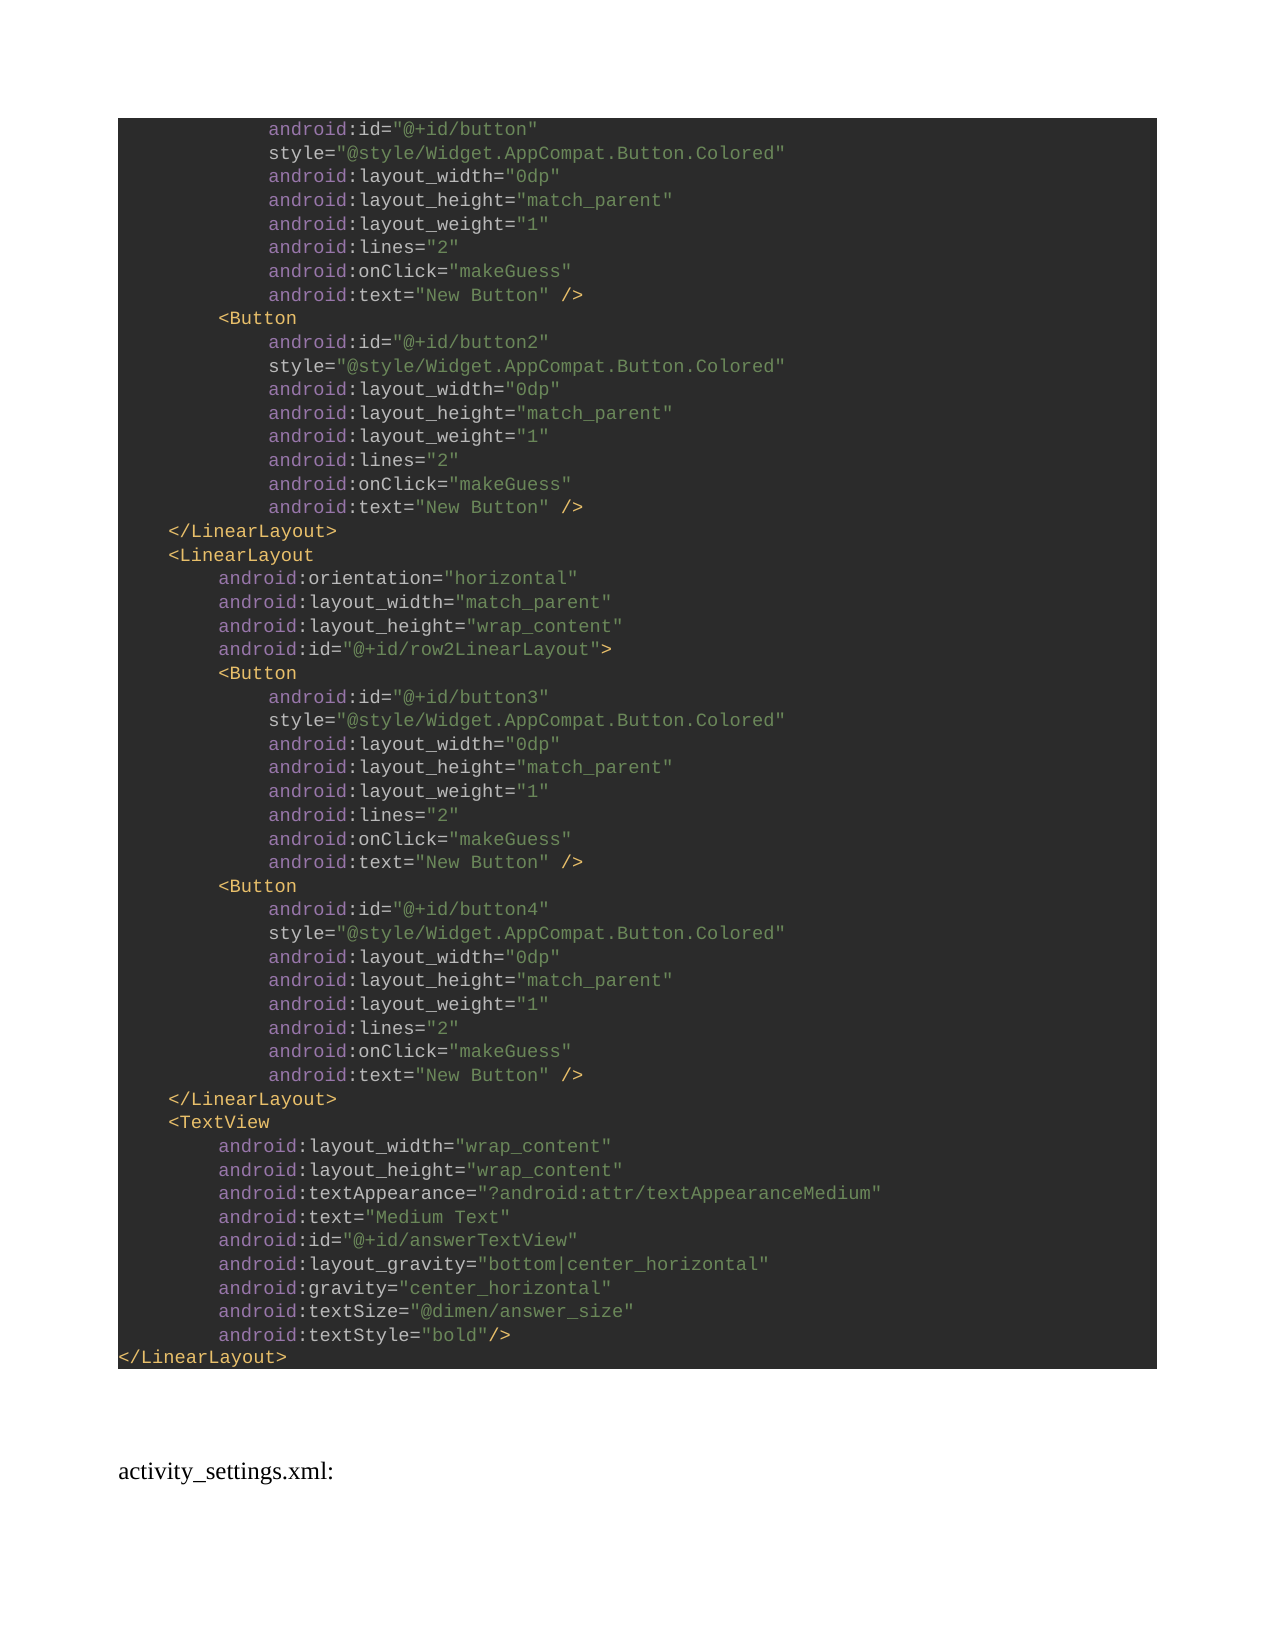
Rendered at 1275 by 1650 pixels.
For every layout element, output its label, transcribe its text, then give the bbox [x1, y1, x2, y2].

text android:gravity="center_horizontal" [118, 1277, 1157, 1300]
text android:id="@+id/button" [118, 118, 1157, 142]
text android:text="New Button" /> [118, 851, 1157, 875]
text android:layout_height="match_parent" [118, 189, 1157, 213]
text </LinearLayout> [118, 1088, 1157, 1111]
text <Button [118, 662, 1157, 686]
text android:layout_height="match_parent" [118, 969, 1157, 993]
text android:lines="2" [118, 1017, 1157, 1040]
text activity_settings.xml: [118, 1456, 1157, 1485]
text android:layout_width="0dp" [118, 165, 1157, 189]
text android:layout_height="match_parent" [118, 402, 1157, 426]
text android:lines="2" [118, 449, 1157, 473]
text <TextView [118, 1111, 1157, 1135]
text android:layout_height="wrap_content" [118, 1158, 1157, 1182]
text android:layout_weight="1" [118, 213, 1157, 236]
text </LinearLayout> [118, 520, 1157, 544]
text android:textSize="@dimen/answer_size" [118, 1300, 1157, 1324]
text android:onClick="makeGuess" [118, 473, 1157, 496]
text android:layout_weight="1" [118, 993, 1157, 1017]
text </LinearLayout> [118, 1348, 1157, 1369]
text android:layout_width="0dp" [118, 378, 1157, 402]
text android:id="@+id/button4" [118, 898, 1157, 922]
text android:onClick="makeGuess" [118, 827, 1157, 851]
text android:id="@+id/button3" [118, 686, 1157, 709]
text android:lines="2" [118, 804, 1157, 827]
text android:id="@+id/button2" [118, 331, 1157, 354]
text android:layout_weight="1" [118, 780, 1157, 804]
text android:text="New Button" /> [118, 1064, 1157, 1088]
text android:layout_height="wrap_content" [118, 615, 1157, 638]
text style="@style/Widget.AppCompat.Button.Colored" [118, 354, 1157, 378]
text android:layout_width="wrap_content" [118, 1135, 1157, 1158]
text android:layout_width="match_parent" [118, 591, 1157, 615]
text <LinearLayout [118, 544, 1157, 567]
text android:text="New Button" /> [118, 496, 1157, 520]
text android:onClick="makeGuess" [118, 1040, 1157, 1064]
text android:onClick="makeGuess" [118, 260, 1157, 284]
text android:textStyle="bold"/> [118, 1324, 1157, 1348]
text android:id="@+id/row2LinearLayout"> [118, 638, 1157, 662]
text android:layout_gravity="bottom|center_horizontal" [118, 1253, 1157, 1277]
text android:layout_height="match_parent" [118, 757, 1157, 780]
text android:text="New Button" /> [118, 284, 1157, 307]
text <Button [118, 307, 1157, 331]
text android:layout_weight="1" [118, 426, 1157, 449]
text style="@style/Widget.AppCompat.Button.Colored" [118, 709, 1157, 733]
text style="@style/Widget.AppCompat.Button.Colored" [118, 922, 1157, 946]
text android:text="Medium Text" [118, 1206, 1157, 1229]
text android:layout_width="0dp" [118, 733, 1157, 757]
text android:lines="2" [118, 236, 1157, 260]
text style="@style/Widget.AppCompat.Button.Colored" [118, 142, 1157, 165]
text android:orientation="horizontal" [118, 567, 1157, 591]
text android:textAppearance="?android:attr/textAppearanceMedium" [118, 1182, 1157, 1206]
text android:layout_width="0dp" [118, 946, 1157, 969]
text android:id="@+id/answerTextView" [118, 1229, 1157, 1253]
text <Button [118, 875, 1157, 898]
